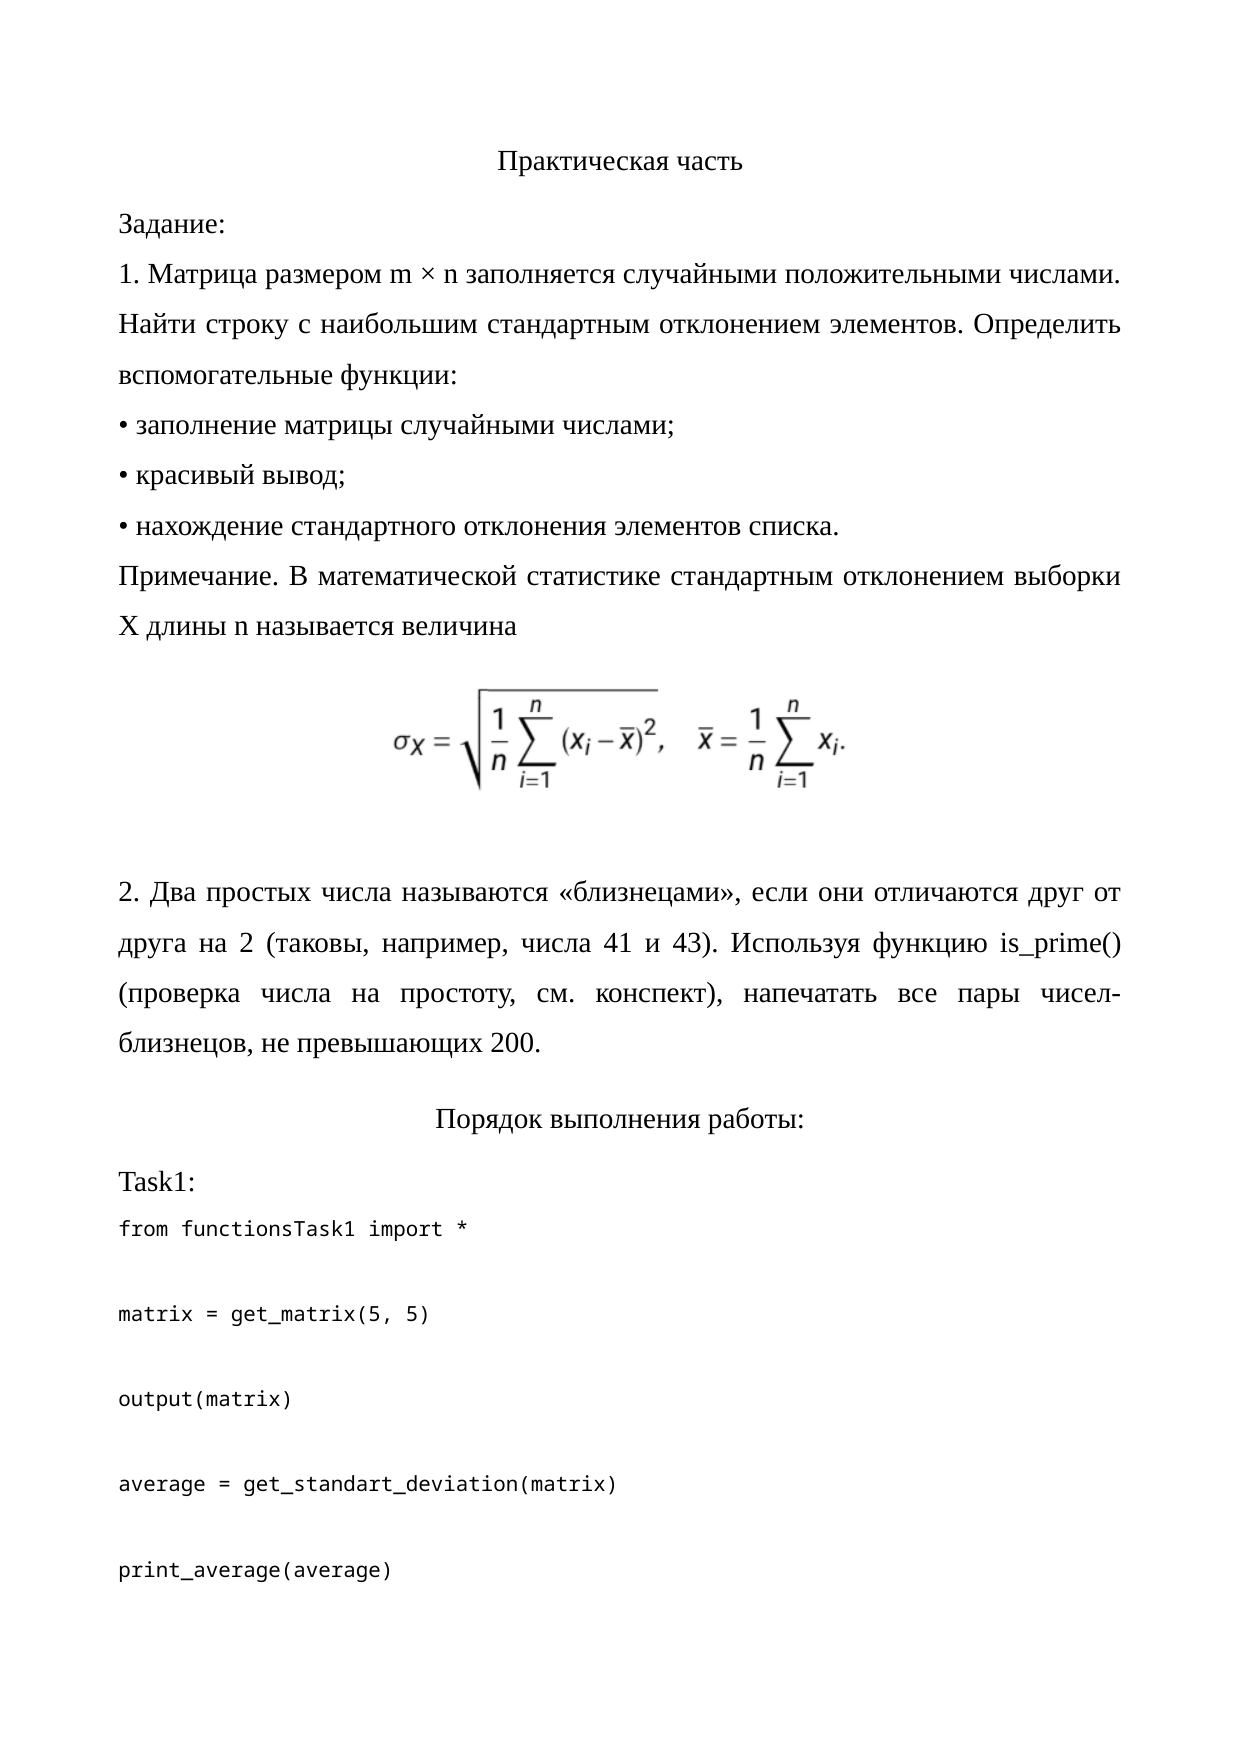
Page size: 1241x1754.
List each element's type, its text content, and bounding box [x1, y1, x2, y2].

text • красивый вывод; [118, 457, 1122, 491]
subtitle Порядок выполнения работы: [118, 1101, 1122, 1134]
text output(matrix) [118, 1384, 1122, 1413]
subtitle Практическая часть [118, 143, 1122, 177]
text • заполнение матрицы случайными числами; [118, 407, 1122, 441]
text print_average(average) [118, 1555, 1122, 1583]
text matrix = get_matrix(5, 5) [118, 1299, 1122, 1328]
text Примечание. В математической статистике стандартным отклонением выборки X длины n называется величина [118, 558, 1122, 642]
picture [362, 658, 879, 808]
text 2. Два простых числа называются «близнецами», если они отличаются друг от друга на 2 (таковы, например, числа 41 и 43). Используя функцию is_prime() (проверка числа на простоту, см. конспект), напечатать все пары чисел-близнецов, не превышающих 200. [118, 874, 1122, 1059]
text Задание: [118, 206, 1122, 239]
text Task1: [118, 1164, 1122, 1197]
text 1. Матрица размером m × n заполняется случайными положительными числами. Найти строку с наибольшим стандартным отклонением элементов. Определить вспомогательные функции: [118, 256, 1122, 390]
text from functionsTask1 import * [118, 1214, 1122, 1242]
text • нахождение стандартного отклонения элементов списка. [118, 508, 1122, 541]
text average = get_standart_deviation(matrix) [118, 1469, 1122, 1498]
